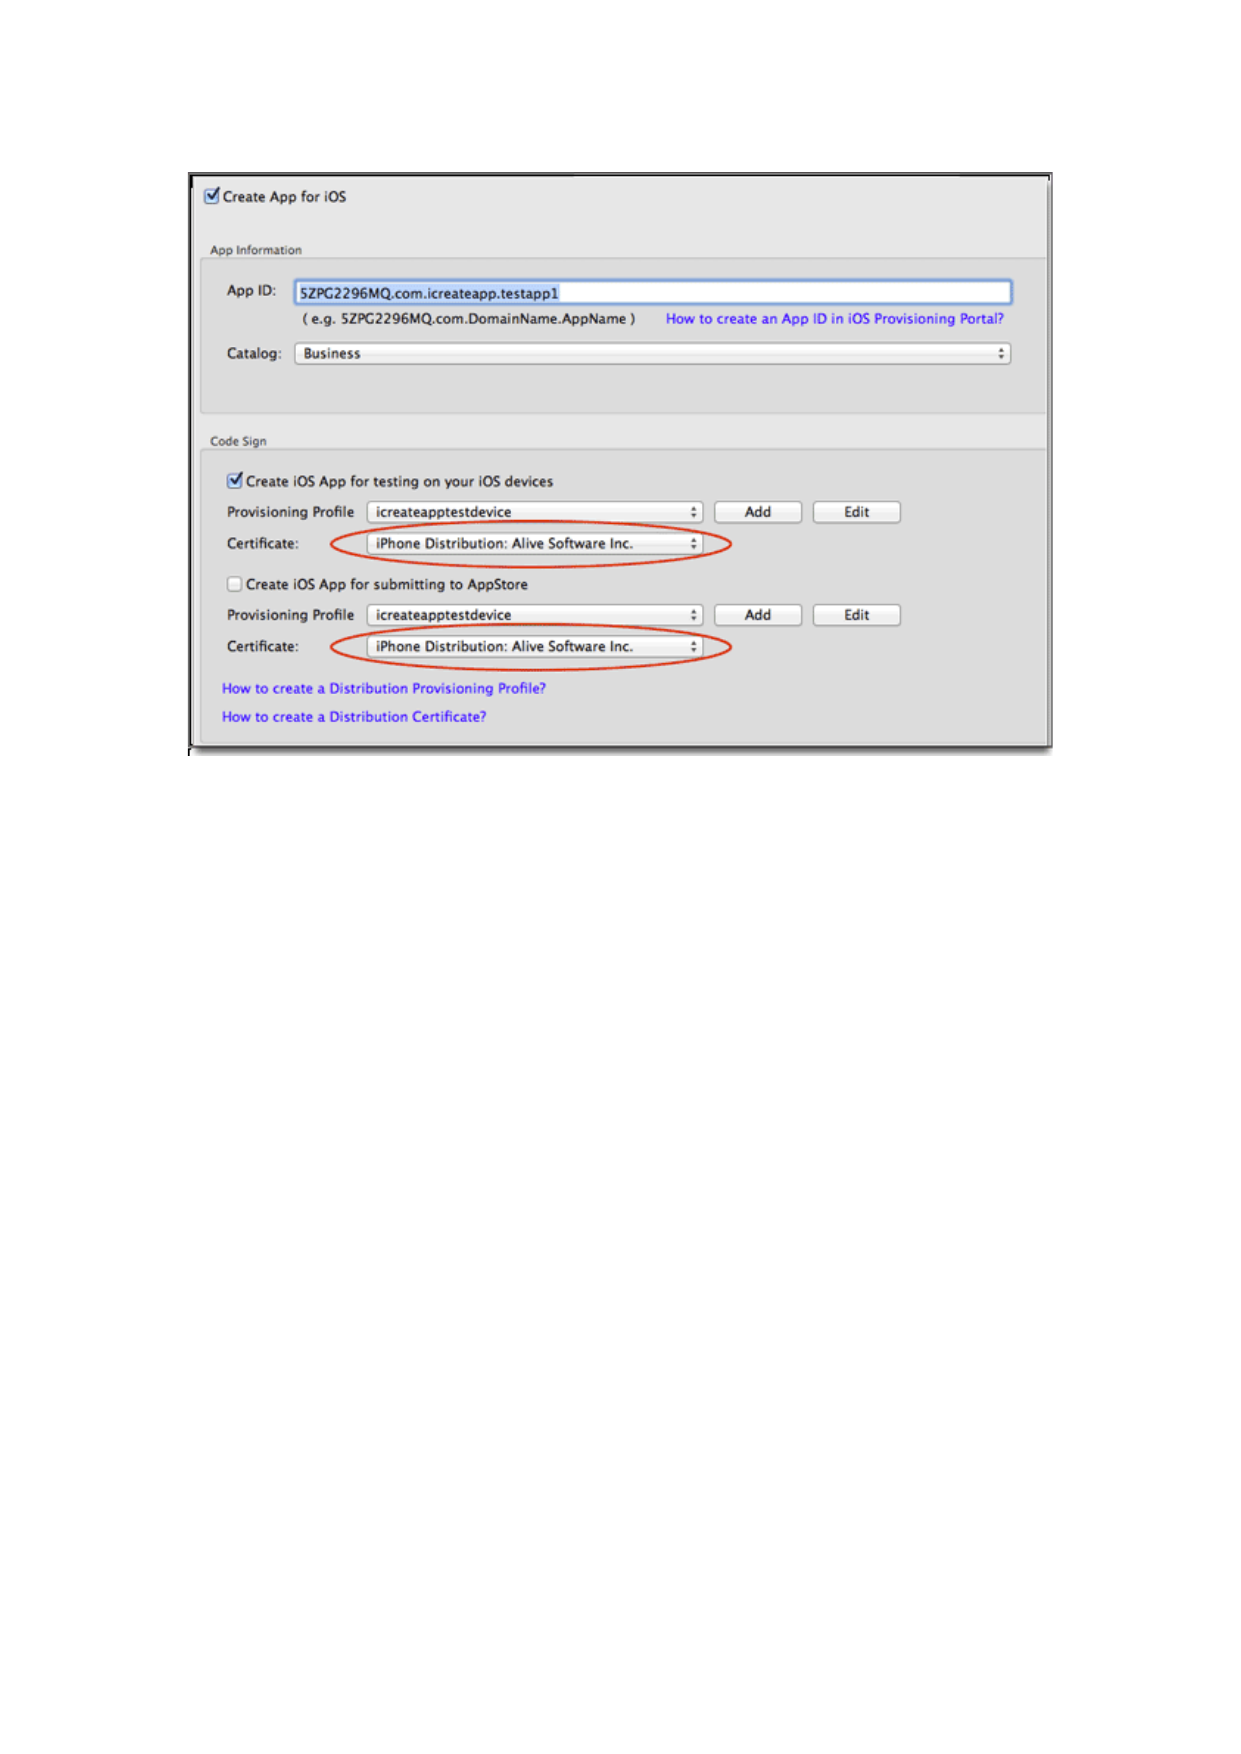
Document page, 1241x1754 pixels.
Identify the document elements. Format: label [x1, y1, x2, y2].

picture [187, 172, 1053, 756]
